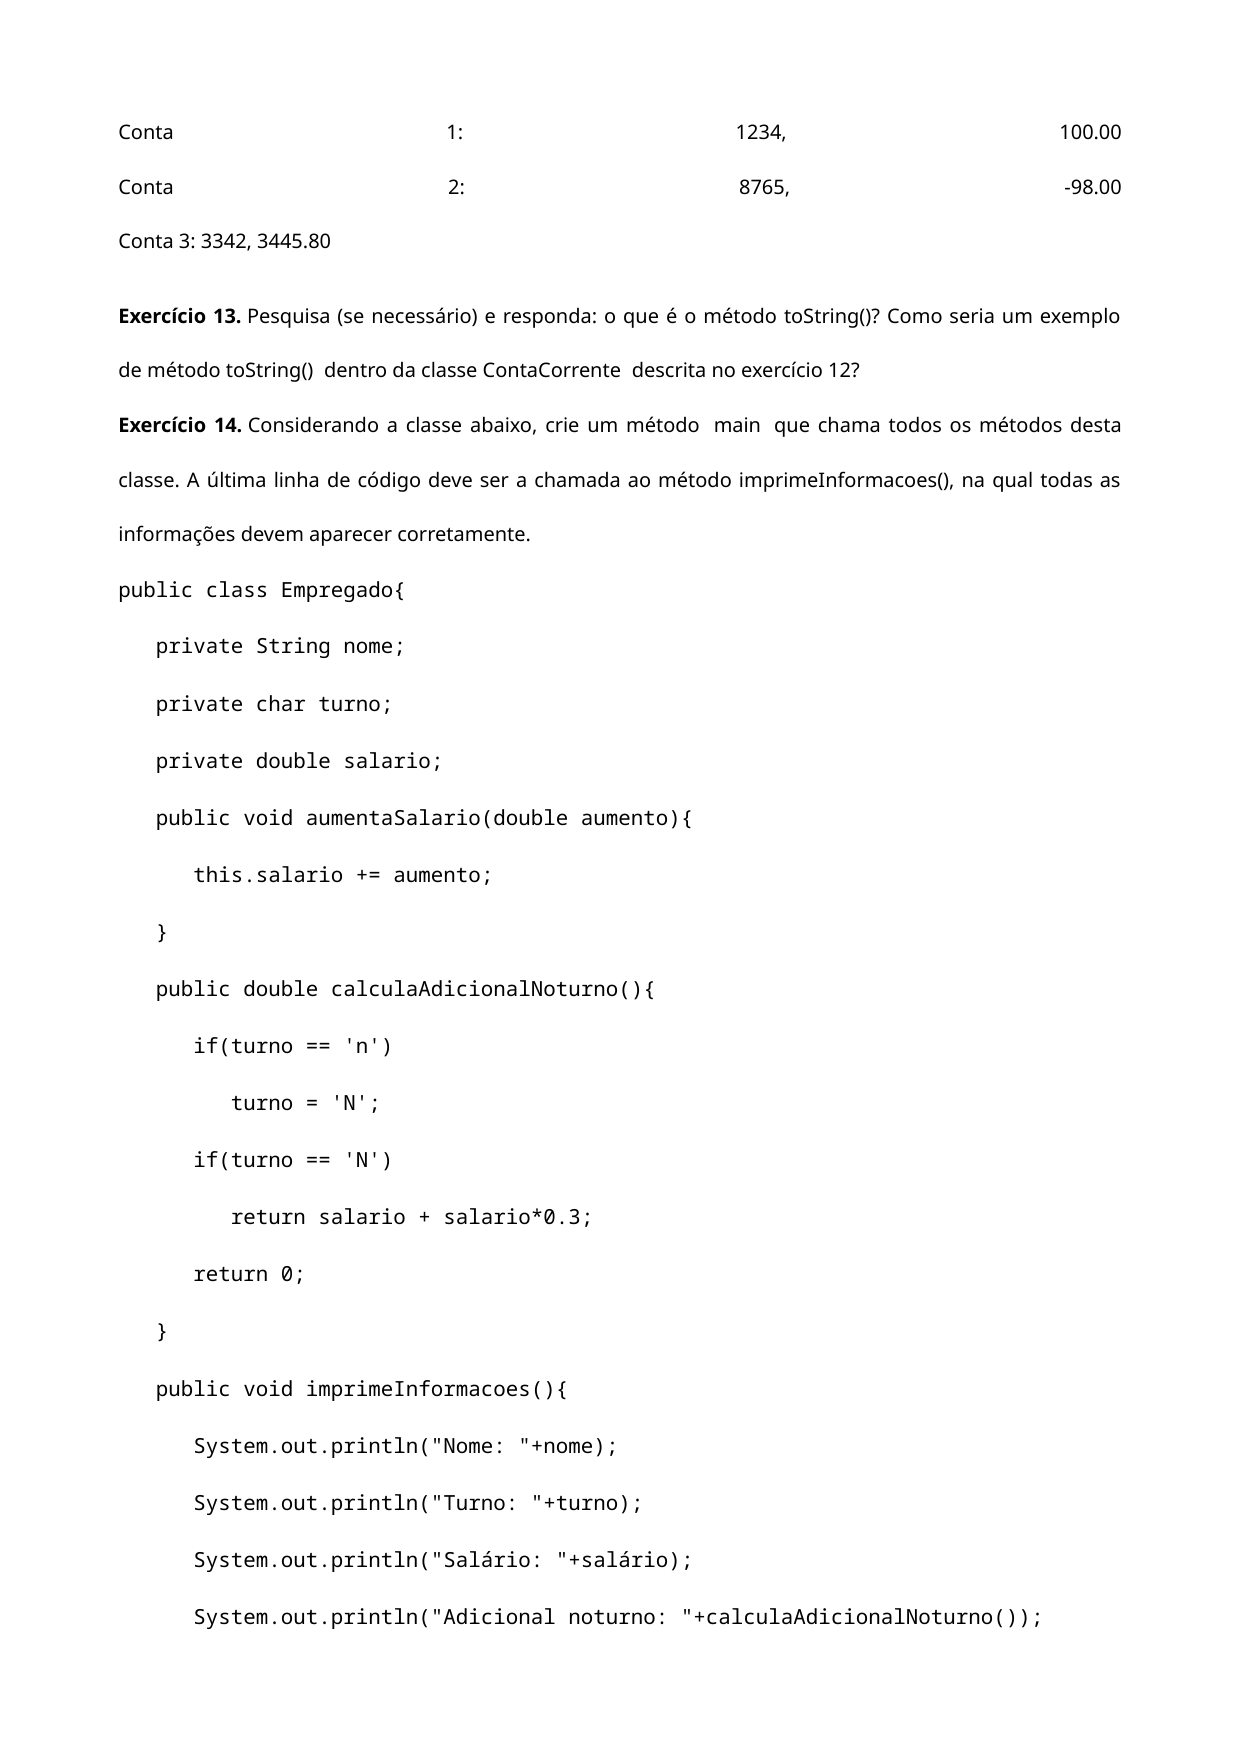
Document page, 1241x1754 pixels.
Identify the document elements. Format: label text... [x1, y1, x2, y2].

text public void aumentaSalario(double aumento){ [118, 803, 1122, 831]
text if(turno == 'N') [118, 1145, 1122, 1174]
text System.out.println("Adicional noturno: "+calculaAdicionalNoturno()); [118, 1602, 1122, 1631]
text turno = 'N'; [118, 1088, 1122, 1117]
text System.out.println("Turno: "+turno); [118, 1488, 1122, 1516]
text public double calculaAdicionalNoturno(){ [118, 974, 1122, 1003]
text Exercício 14. Considerando a classe abaixo, crie um método main que chama todos os métodos desta classe. A última linha de código deve ser a chamada ao método imprimeInformacoes(), na qual todas as informações devem aparecer corretamente. [118, 411, 1122, 547]
text if(turno == 'n') [118, 1031, 1122, 1060]
text private double salario; [118, 746, 1122, 774]
text } [118, 1317, 1122, 1345]
text } [118, 917, 1122, 946]
text private String nome; [118, 632, 1122, 660]
text Exercício 13. Pesquisa (se necessário) e responda: o que é o método toString()? Como seria um exemplo de método toString() dentro da classe ContaCorrente descrita no exercício 12? [118, 302, 1122, 384]
text this.salario += aumento; [118, 860, 1122, 888]
text System.out.println("Nome: "+nome); [118, 1431, 1122, 1459]
text return 0; [118, 1259, 1122, 1288]
text System.out.println("Salário: "+salário); [118, 1545, 1122, 1573]
text public void imprimeInformacoes(){ [118, 1374, 1122, 1402]
text Conta 1: 1234, 100.00 Conta 2: 8765, -98.00 Conta 3: 3342, 3445.80 [118, 118, 1122, 254]
text private char turno; [118, 689, 1122, 717]
text return salario + salario*0.3; [118, 1202, 1122, 1231]
text public class Empregado{ [118, 575, 1122, 603]
